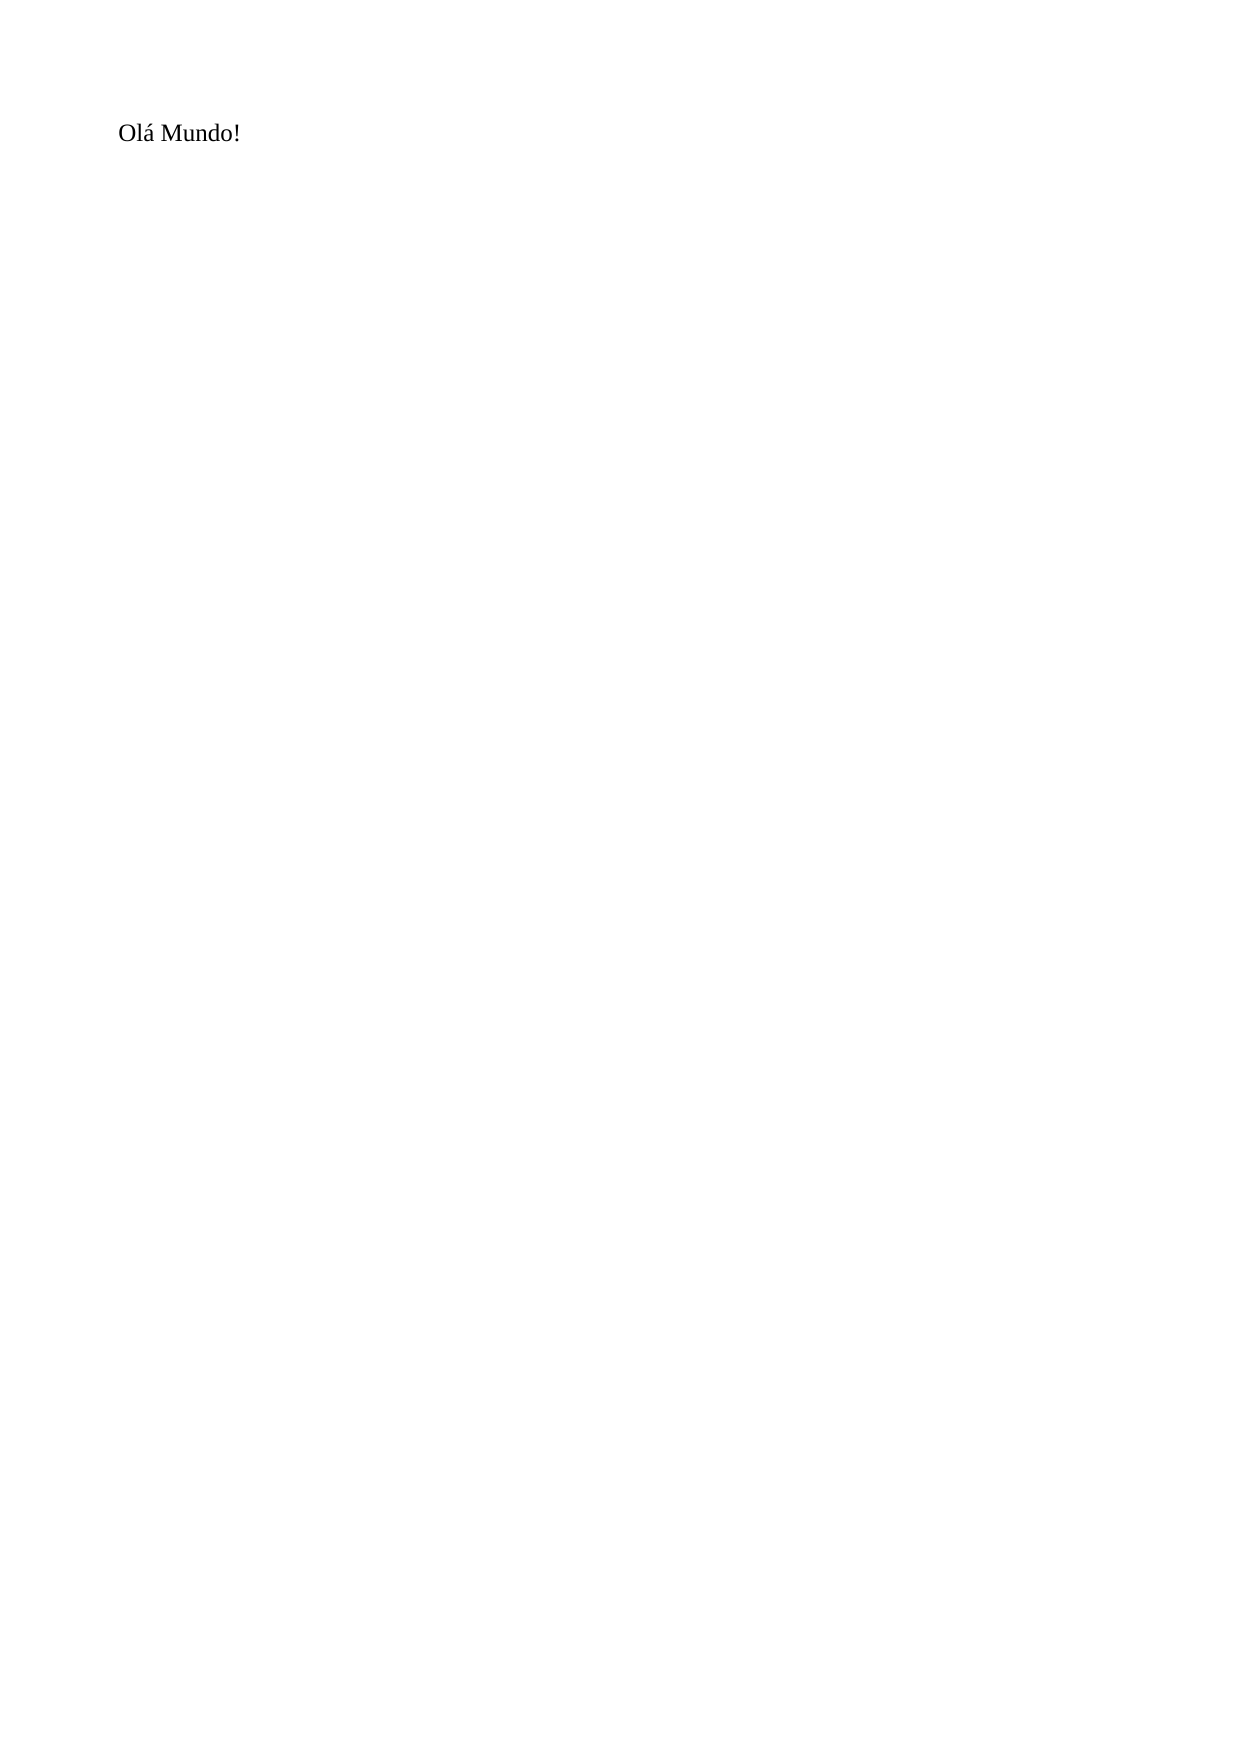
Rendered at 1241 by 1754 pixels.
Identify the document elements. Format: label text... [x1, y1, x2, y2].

text Olá Mundo! [118, 118, 1122, 147]
